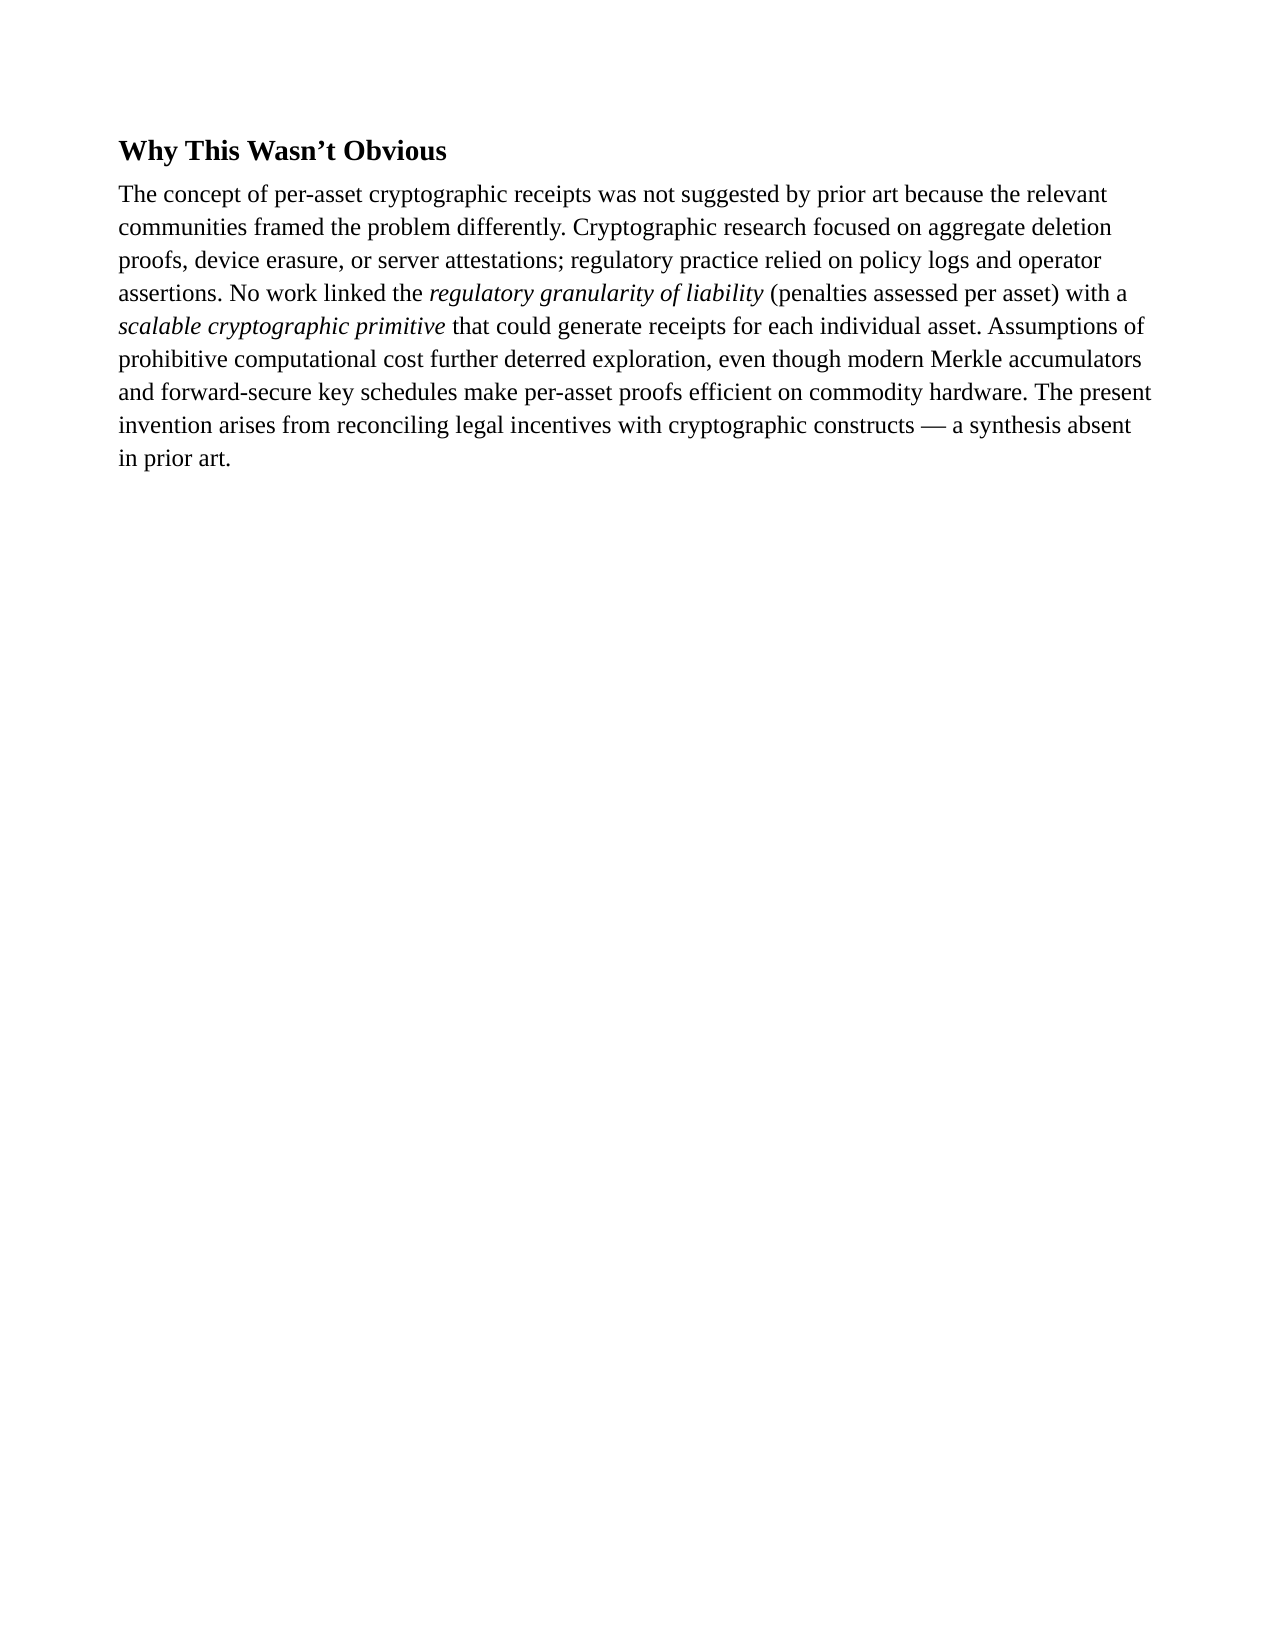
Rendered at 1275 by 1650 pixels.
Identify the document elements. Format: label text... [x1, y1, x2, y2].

text The concept of per-asset cryptographic receipts was not suggested by prior art because the relevant communities framed the problem differently. Cryptographic research focused on aggregate deletion proofs, device erasure, or server attestations; regulatory practice relied on policy logs and operator assertions. No work linked the regulatory granularity of liability (penalties assessed per asset) with a scalable cryptographic primitive that could generate receipts for each individual asset. Assumptions of prohibitive computational cost further deterred exploration, even though modern Merkle accumulators and forward-secure key schedules make per-asset proofs efficient on commodity hardware. The present invention arises from reconciling legal incentives with cryptographic constructs — a synthesis absent in prior art. [118, 179, 1157, 472]
subtitle Why This Wasn’t Obvious [118, 133, 1157, 166]
